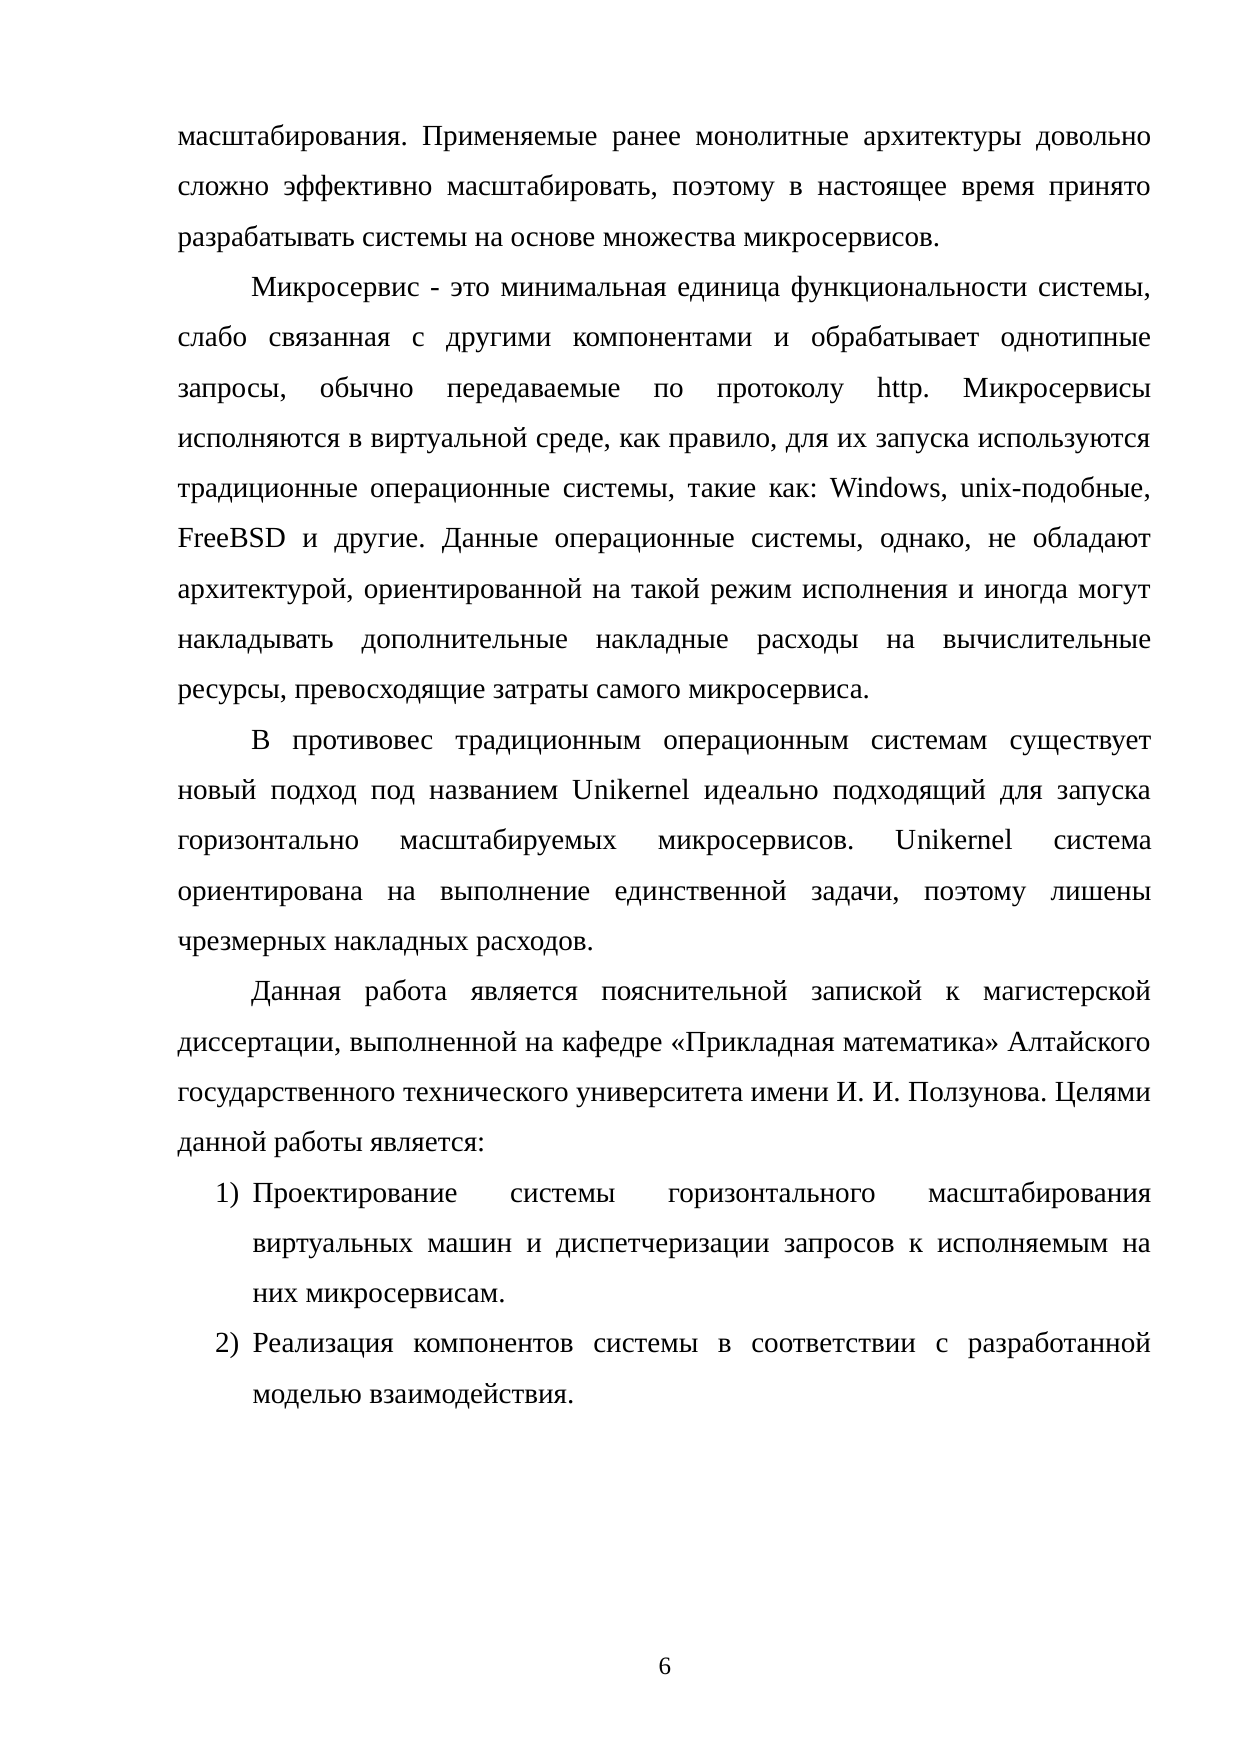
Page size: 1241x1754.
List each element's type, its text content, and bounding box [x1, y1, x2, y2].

text В противовес традиционным операционным системам существует новый подход под названием Unikernel идеально подходящий для запуска горизонтально масштабируемых микросервисов. Unikernel система ориентирована на выполнение единственной задачи, поэтому лишены чрезмерных накладных расходов. [177, 722, 1152, 957]
text Микросервис - это минимальная единица функциональности системы, слабо связанная с другими компонентами и обрабатывает однотипные запросы, обычно передаваемые по протоколу http. Микросервисы исполняются в виртуальной среде, как правило, для их запуска используются традиционные операционные системы, такие как: Windows, unix-подобные, FreeBSD и другие. Данные операционные системы, однако, не обладают архитектурой, ориентированной на такой режим исполнения и иногда могут накладывать дополнительные накладные расходы на вычислительные ресурсы, превосходящие затраты самого микросервиса. [177, 269, 1152, 705]
text масштабирования. Применяемые ранее монолитные архитектуры довольно сложно эффективно масштабировать, поэтому в настоящее время принято разрабатывать системы на основе множества микросервисов. [177, 118, 1152, 252]
list Проектирование системы горизонтального масштабирования виртуальных машин и диспетчеризации запросов к исполняемым на них микросервисам. [215, 1175, 1152, 1309]
text Данная работа является пояснительной запиской к магистерской диссертации, выполненной на кафедре «Прикладная математика» Алтайского государственного технического университета имени И. И. Ползунова. Целями данной работы является: [177, 973, 1152, 1158]
list Реализация компонентов системы в соответствии с разработанной моделью взаимодействия. [215, 1326, 1152, 1409]
